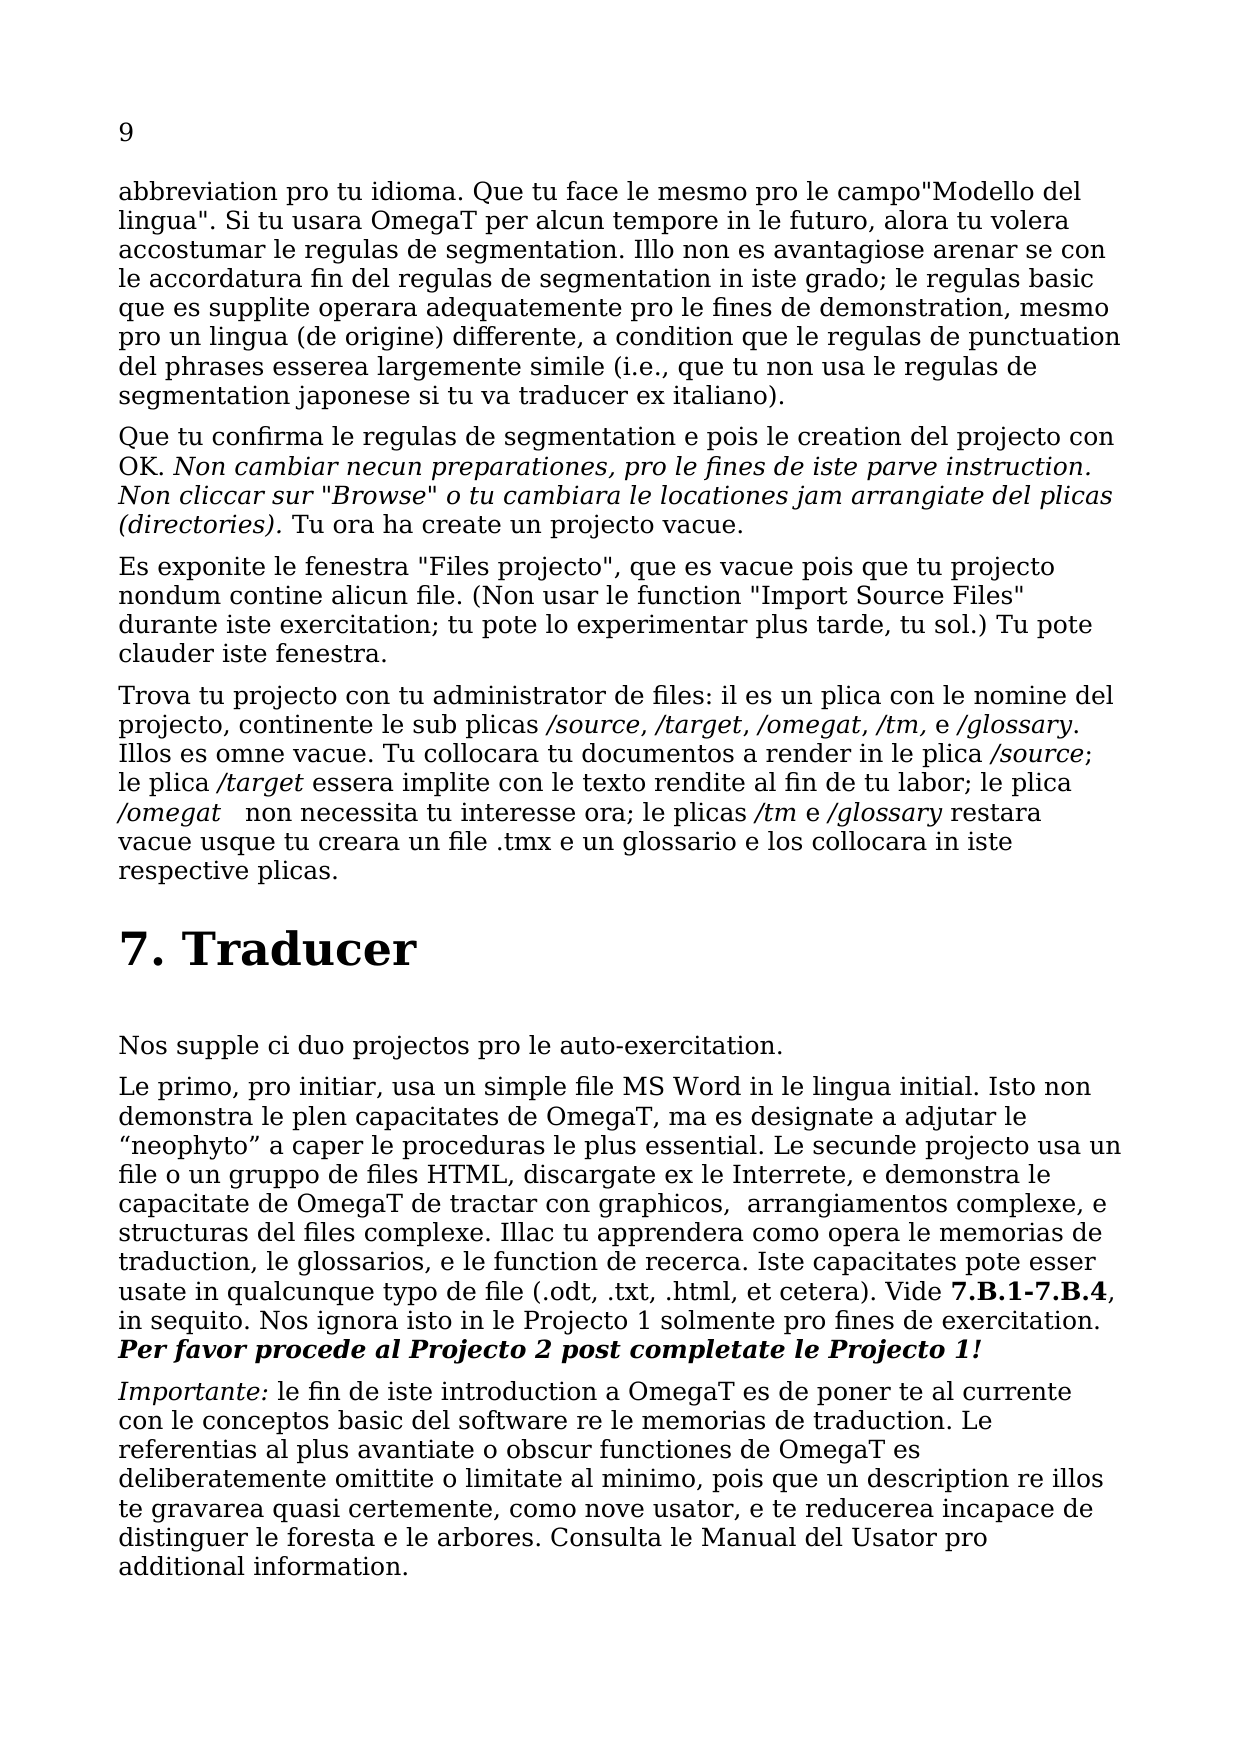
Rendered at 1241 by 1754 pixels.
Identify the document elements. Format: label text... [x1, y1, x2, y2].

text Nos supple ci duo projectos pro le auto-exercitation. [118, 1031, 1122, 1060]
text Le primo, pro initiar, usa un simple file MS Word in le lingua initial. Isto non demonstra le plen capacitates de OmegaT, ma es designate a adjutar le “neophyto” a caper le proceduras le plus essential. Le secunde projecto usa un file o un gruppo de files HTML, discargate ex le Interrete, e demonstra le capacitate de OmegaT de tractar con graphicos, arrangiamentos complexe, e structuras del files complexe. Illac tu apprendera como opera le memorias de traduction, le glossarios, e le function de recerca. Iste capacitates pote esser usate in qualcunque typo de file (.odt, .txt, .html, et cetera). Vide 7.B.1-7.B.4, in sequito. Nos ignora isto in le Projecto 1 solmente pro fines de exercitation. Per favor procede al Projecto 2 post completate le Projecto 1! [118, 1072, 1122, 1364]
text Importante: le fin de iste introduction a OmegaT es de poner te al currente con le conceptos basic del software re le memorias de traduction. Le referentias al plus avantiate o obscur functiones de OmegaT es deliberatemente omittite o limitate al minimo, pois que un description re illos te gravarea quasi certemente, como nove usator, e te reducerea incapace de distinguer le foresta e le arbores. Consulta le Manual del Usator pro additional information. [118, 1377, 1122, 1581]
text abbreviation pro tu idioma. Que tu face le mesmo pro le campo"Modello del lingua". Si tu usara OmegaT per alcun tempore in le futuro, alora tu volera accostumar le regulas de segmentation. Illo non es avantagiose arenar se con le accordatura fin del regulas de segmentation in iste grado; le regulas basic que es supplite operara adequatemente pro le fines de demonstration, mesmo pro un lingua (de origine) differente, a condition que le regulas de punctuation del phrases esserea largemente simile (i.e., que tu non usa le regulas de segmentation japonese si tu va traducer ex italiano). [118, 177, 1122, 410]
text Trova tu projecto con tu administrator de files: il es un plica con le nomine del projecto, continente le sub plicas /source, /target, /omegat, /tm, e /glossary. Illos es omne vacue. Tu collocara tu documentos a render in le plica /source; le plica /target essera implite con le texto rendite al fin de tu labor; le plica /omegat non necessita tu interesse ora; le plicas /tm e /glossary restara vacue usque tu creara un file .tmx e un glossario e los collocara in iste respective plicas. [118, 681, 1122, 885]
text Es exponite le fenestra "Files projecto", que es vacue pois que tu projecto nondum contine alicun file. (Non usar le function "Import Source Files" durante iste exercitation; tu pote lo experimentar plus tarde, tu sol.) Tu pote clauder iste fenestra. [118, 552, 1122, 669]
subtitle 7. Traducer [118, 923, 1122, 977]
text Que tu confirma le regulas de segmentation e pois le creation del projecto con OK. Non cambiar necun preparationes, pro le fines de iste parve instruction. Non cliccar sur "Browse" o tu cambiara le locationes jam arrangiate del plicas (directories). Tu ora ha create un projecto vacue. [118, 423, 1122, 539]
